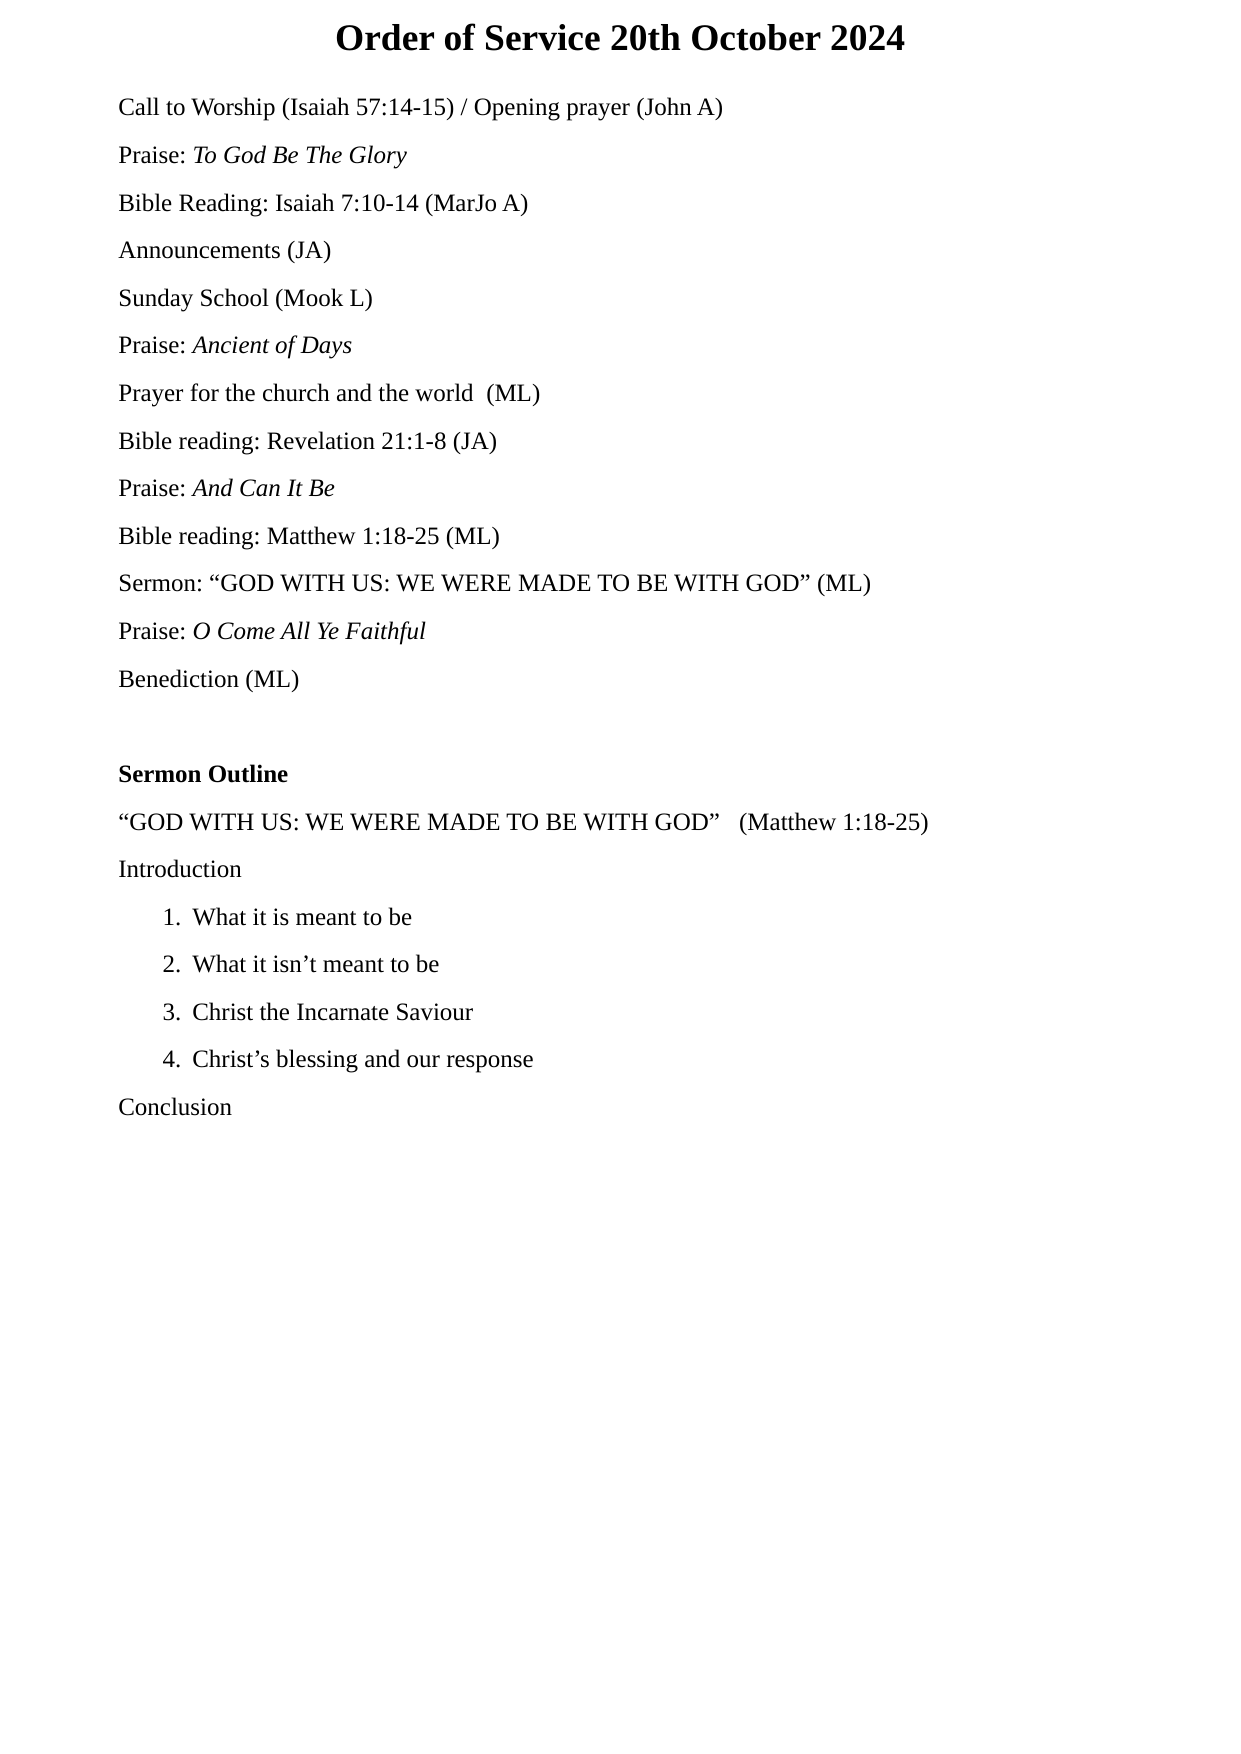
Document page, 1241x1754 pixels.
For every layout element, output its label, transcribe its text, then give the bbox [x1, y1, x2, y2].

text Call to Worship (Isaiah 57:14-15) / Opening prayer (John A) [118, 92, 1122, 121]
list Christ the Incarnate Saviour [162, 997, 1122, 1026]
text “GOD WITH US: WE WERE MADE TO BE WITH GOD” (Matthew 1:18-25) [118, 807, 1122, 835]
text Sermon Outline [118, 759, 1122, 788]
text Sunday School (Mook L) [118, 283, 1122, 312]
list Christ’s blessing and our response [162, 1044, 1122, 1073]
list What it is meant to be [162, 902, 1122, 931]
text Introduction [118, 854, 1122, 883]
text Bible reading: Matthew 1:18-25 (ML) [118, 521, 1122, 550]
text Praise: To God Be The Glory [118, 140, 1122, 169]
text Praise: O Come All Ye Faithful [118, 616, 1122, 645]
text Announcements (JA) [118, 235, 1122, 264]
text Sermon: “GOD WITH US: WE WERE MADE TO BE WITH GOD” (ML) [118, 568, 1122, 597]
text Praise: And Can It Be [118, 473, 1122, 502]
text Bible reading: Revelation 21:1-8 (JA) [118, 426, 1122, 454]
text Prayer for the church and the world (ML) [118, 378, 1122, 407]
text Conclusion [118, 1092, 1122, 1121]
text Bible Reading: Isaiah 7:10-14 (MarJo A) [118, 188, 1122, 216]
text Benediction (ML) [118, 664, 1122, 692]
text Praise: Ancient of Days [118, 331, 1122, 359]
list What it isn’t meant to be [162, 949, 1122, 978]
